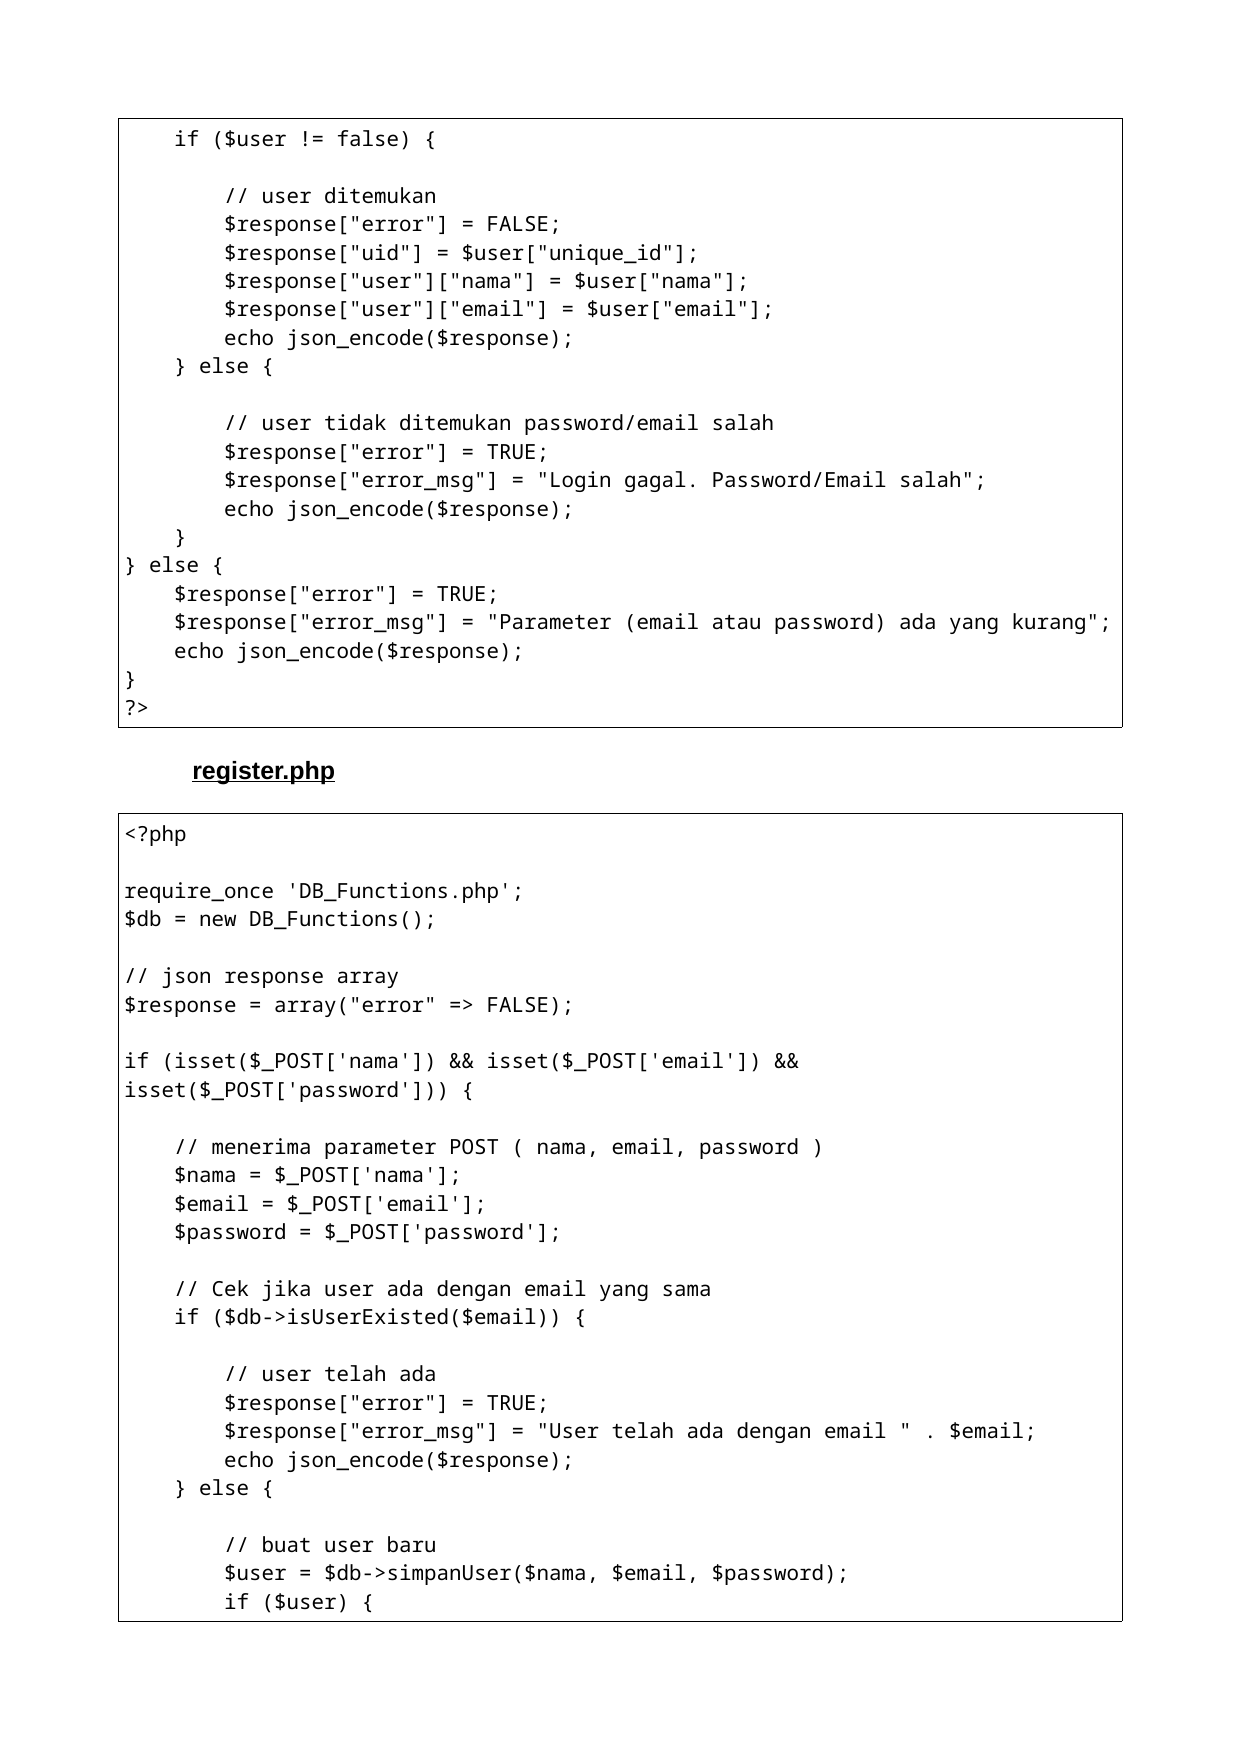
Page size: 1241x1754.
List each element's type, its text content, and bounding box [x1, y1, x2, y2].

table_header if ($user != false) { // user ditemukan $response["error"] = FALSE; $response["uid"] = $user["unique_id"]; $response["user"]["nama"] = $user["nama"]; $response["user"]["email"] = $user["email"]; echo json_encode($response); } else { // user tidak ditemukan password/email salah $response["error"] = TRUE; $response["error_msg"] = "Login gagal. Password/Email salah"; echo json_encode($response); } } else { $response["error"] = TRUE; $response["error_msg"] = "Parameter (email atau password) ada yang kurang"; echo json_encode($response); } ?> [119, 119, 1122, 727]
table_header <?php require_once 'DB_Functions.php'; $db = new DB_Functions(); // json response array $response = array("error" => FALSE); if (isset($_POST['nama']) && isset($_POST['email']) && isset($_POST['password'])) { // menerima parameter POST ( nama, email, password ) $nama = $_POST['nama']; $email = $_POST['email']; $password = $_POST['password']; // Cek jika user ada dengan email yang sama if ($db->isUserExisted($email)) { // user telah ada $response["error"] = TRUE; $response["error_msg"] = "User telah ada dengan email " . $email; echo json_encode($response); } else { // buat user baru $user = $db->simpanUser($nama, $email, $password); if ($user) { [119, 814, 1122, 1621]
text register.php [118, 756, 1122, 784]
